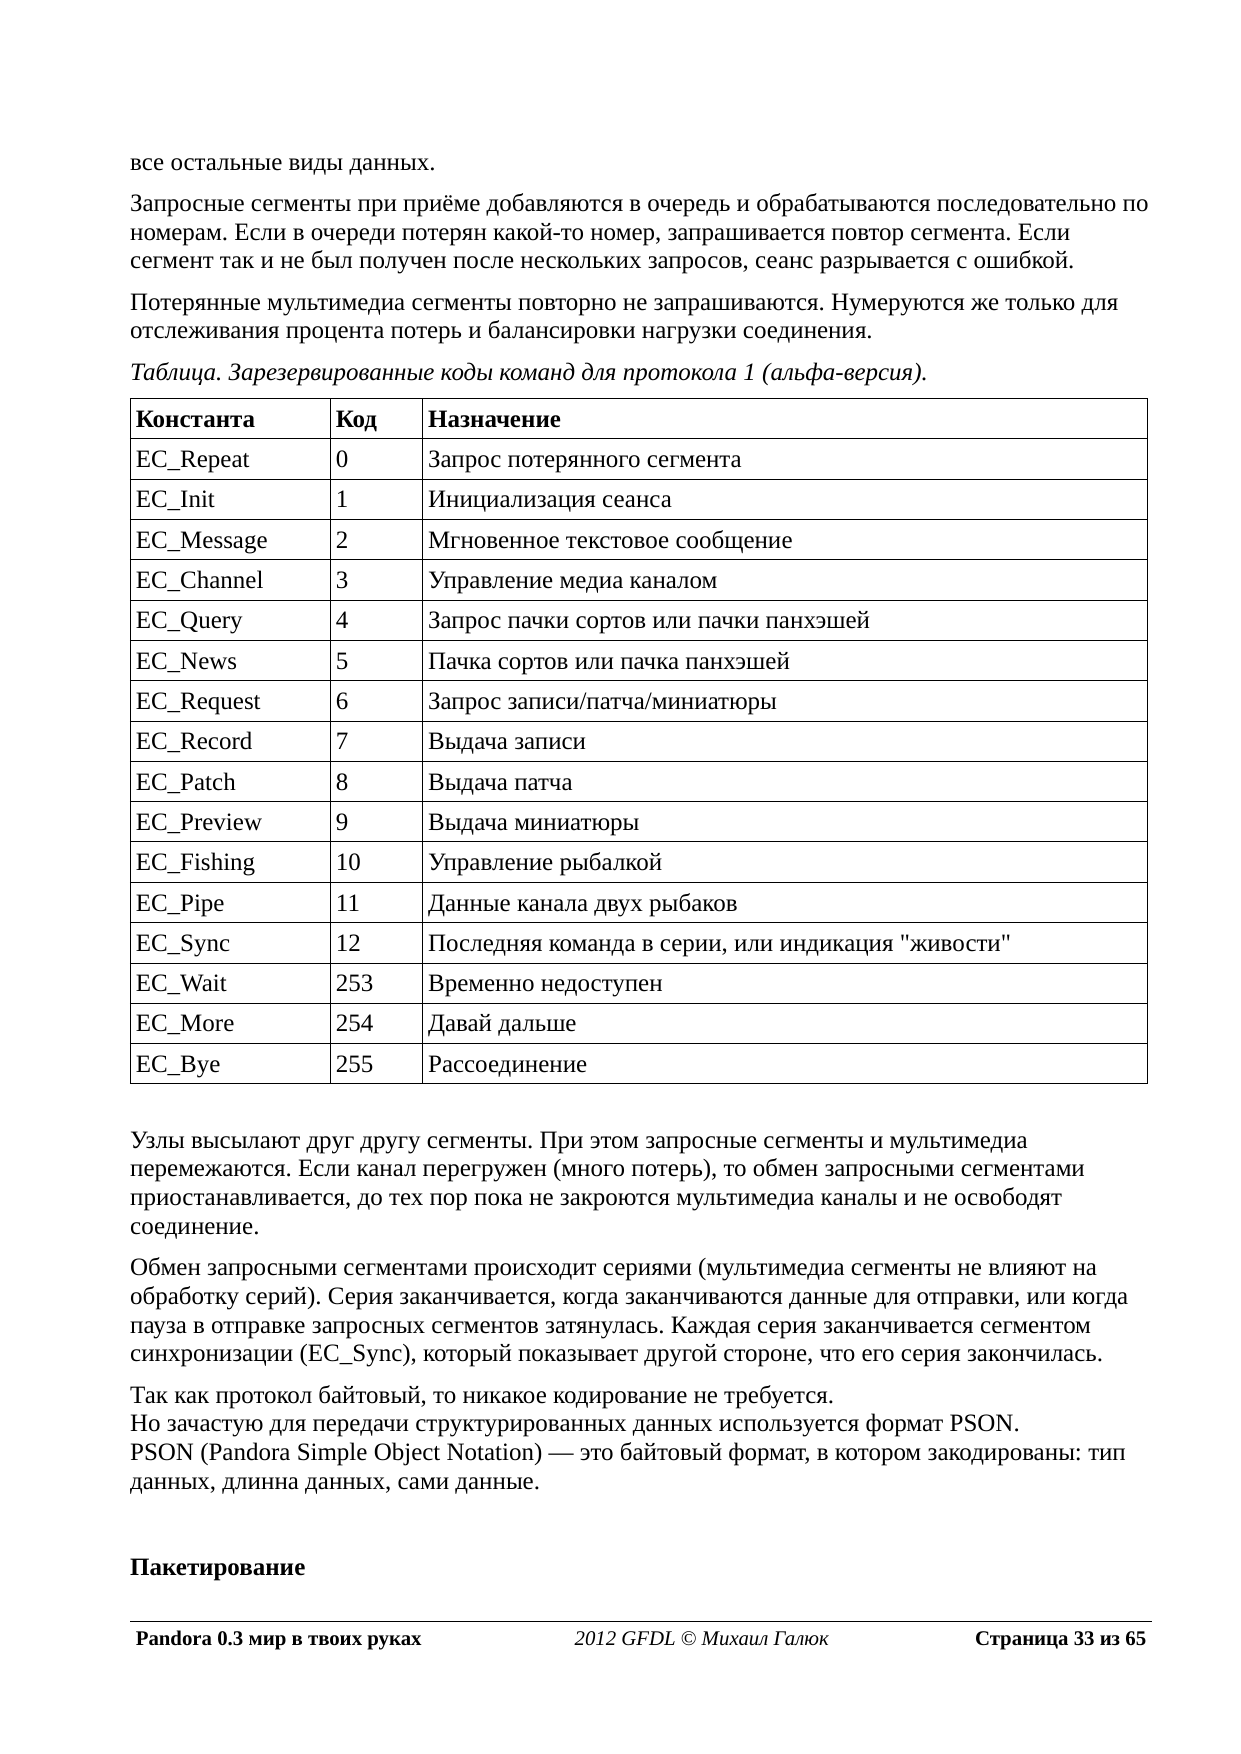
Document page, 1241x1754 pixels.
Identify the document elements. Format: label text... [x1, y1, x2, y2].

text Пакетирование [130, 1552, 1152, 1581]
table_cell EC_More [131, 1004, 330, 1043]
table_cell Последняя команда в серии, или индикация "живости" [423, 923, 1147, 962]
table_cell 11 [331, 883, 422, 922]
text Узлы высылают друг другу сегменты. При этом запросные сегменты и мультимедиа перемежаются. Если канал перегружен (много потерь), то обмен запросными сегментами приостанавливается, до тех пор пока не закроются мультимедиа каналы и не освободят соединение. [130, 1125, 1152, 1240]
table_cell 5 [331, 641, 422, 680]
table_cell EC_Bye [131, 1044, 330, 1083]
text Данные (если они есть) интерпретируются по разному для разных типов сегментов. Мультимедиа сегменты переносят живой звук или видео поток. Запросные сегменты переносят все остальные виды данных. [130, 147, 1152, 176]
table_cell 7 [331, 722, 422, 761]
text Таблица. Зарезервированные коды команд для протокола 1 (альфа-версия). [130, 357, 1152, 386]
table_cell Управление медиа каналом [423, 560, 1147, 599]
table_header Константа [131, 399, 330, 438]
table_cell EC_Fishing [131, 842, 330, 882]
text Так как протокол байтовый, то никакое кодирование не требуется. [130, 1380, 1152, 1408]
table_header Код [331, 399, 422, 438]
table_cell 4 [331, 601, 422, 640]
table_cell EC_Init [131, 480, 330, 519]
table_cell 10 [331, 842, 422, 882]
table_cell EC_Pipe [131, 883, 330, 922]
table_cell 3 [331, 560, 422, 599]
text Потерянные мультимедиа сегменты повторно не запрашиваются. Нумеруются же только для отслеживания процента потерь и балансировки нагрузки соединения. [130, 287, 1152, 344]
table_cell 6 [331, 681, 422, 721]
table_cell Пачка сортов или пачка панхэшей [423, 641, 1147, 680]
table_cell Запрос записи/патча/миниатюры [423, 681, 1147, 721]
table_cell Давай дальше [423, 1004, 1147, 1043]
table_cell EC_News [131, 641, 330, 680]
text Запросные сегменты при приёме добавляются в очередь и обрабатываются последовательно по номерам. Если в очереди потерян какой-то номер, запрашивается повтор сегмента. Если сегмент так и не был получен после нескольких запросов, сеанс разрывается с ошибкой. [130, 188, 1152, 274]
text Но зачастую для передачи структурированных данных используется формат PSON. [130, 1408, 1152, 1437]
table_cell 9 [331, 802, 422, 841]
table_cell 12 [331, 923, 422, 962]
table_cell Выдача миниатюры [423, 802, 1147, 841]
table_cell Запрос пачки сортов или пачки панхэшей [423, 601, 1147, 640]
table_cell Инициализация сеанса [423, 480, 1147, 519]
table_header Назначение [423, 399, 1147, 438]
table_cell 2 [331, 520, 422, 559]
text PSON (Pandora Simple Object Notation) — это байтовый формат, в котором закодированы: тип данных, длинна данных, сами данные. [130, 1437, 1152, 1495]
table_cell Выдача патча [423, 762, 1147, 801]
table_cell Управление рыбалкой [423, 842, 1147, 882]
table_cell EC_Wait [131, 964, 330, 1003]
table_cell EC_Channel [131, 560, 330, 599]
table_cell 1 [331, 480, 422, 519]
table_cell Временно недоступен [423, 964, 1147, 1003]
table_cell EC_Query [131, 601, 330, 640]
text Обмен запросными сегментами происходит сериями (мультимедиа сегменты не влияют на обработку серий). Серия заканчивается, когда заканчиваются данные для отправки, или когда пауза в отправке запросных сегментов затянулась. Каждая серия заканчивается сегментом синхронизации (EC_Sync), который показывает другой стороне, что его серия закончилась. [130, 1252, 1152, 1367]
table_cell EC_Record [131, 722, 330, 761]
table_cell EC_Message [131, 520, 330, 559]
table_cell Данные канала двух рыбаков [423, 883, 1147, 922]
table_cell EC_Preview [131, 802, 330, 841]
table_cell EC_Repeat [131, 439, 330, 479]
table_cell EC_Sync [131, 923, 330, 962]
table_cell 0 [331, 439, 422, 479]
table_cell 8 [331, 762, 422, 801]
table_cell EC_Request [131, 681, 330, 721]
table_cell Запрос потерянного сегмента [423, 439, 1147, 479]
table_cell 254 [331, 1004, 422, 1043]
table_cell Выдача записи [423, 722, 1147, 761]
table_cell Мгновенное текстовое сообщение [423, 520, 1147, 559]
table_cell Рассоединение [423, 1044, 1147, 1083]
table_cell 255 [331, 1044, 422, 1083]
table_cell 253 [331, 964, 422, 1003]
table_cell EC_Patch [131, 762, 330, 801]
